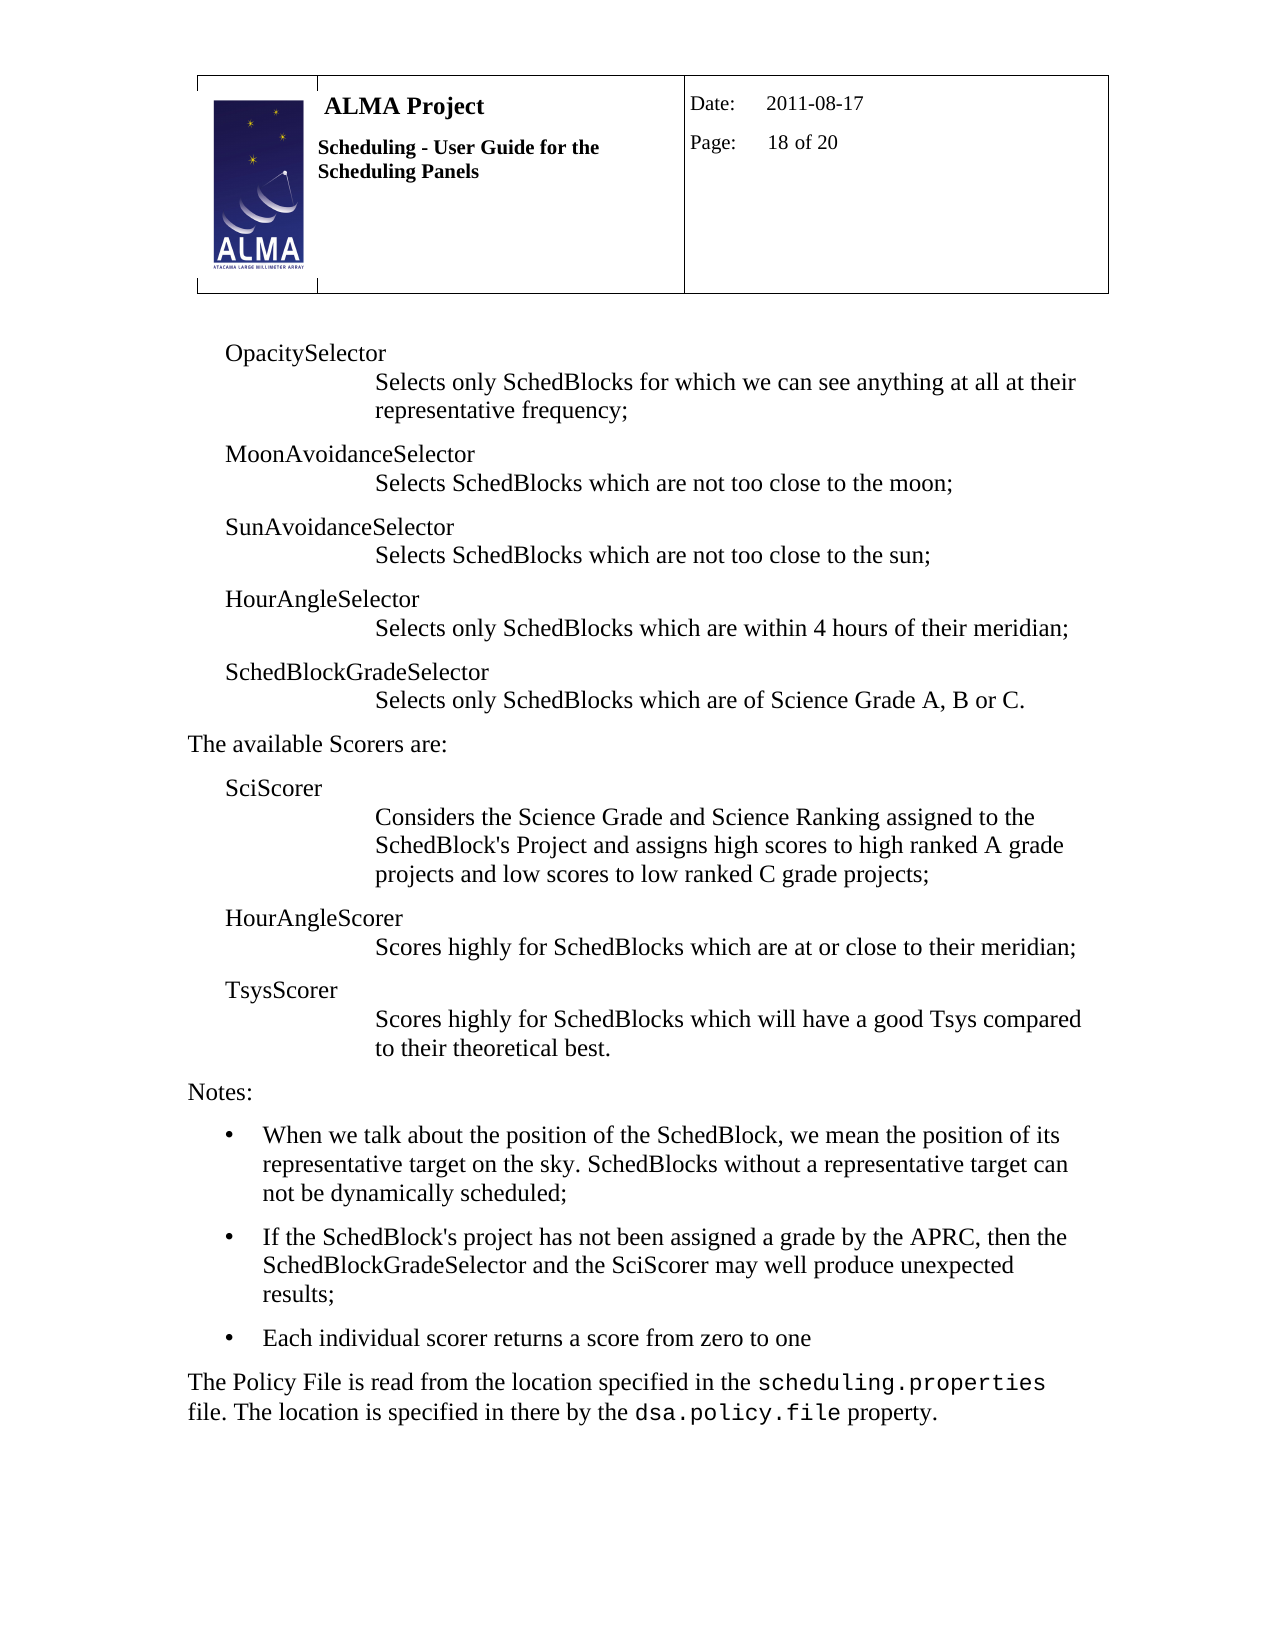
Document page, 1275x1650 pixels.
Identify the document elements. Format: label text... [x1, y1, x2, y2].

text OpacitySelector Selects only SchedBlocks for which we can see anything at all at their representative frequency; [225, 338, 1087, 424]
text MoonAvoidanceSelector Selects SchedBlocks which are not too close to the moon; [225, 439, 1087, 497]
text TsysScorer Scores highly for SchedBlocks which will have a good Tsys compared to their theoretical best. [225, 976, 1087, 1062]
text The available Scorers are: [187, 729, 1087, 758]
list Each individual scorer returns a score from zero to one [225, 1323, 1087, 1352]
text The Policy File is read from the location specified in the scheduling.properties file. The location is specified in there by the dsa.policy.file property. [187, 1367, 1087, 1427]
list When we talk about the position of the SchedBlock, we mean the position of its representative target on the sky. SchedBlocks without a representative target can not be dynamically scheduled; [225, 1121, 1087, 1207]
text HourAngleSelector Selects only SchedBlocks which are within 4 hours of their meridian; [225, 584, 1087, 642]
text HourAngleScorer Scores highly for SchedBlocks which are at or close to their meridian; [225, 903, 1087, 961]
text SchedBlockGradeSelector Selects only SchedBlocks which are of Science Grade A, B or C. [225, 657, 1087, 714]
picture [213, 100, 304, 270]
text Notes: [187, 1077, 1087, 1106]
text SciScorer Considers the Science Grade and Science Ranking assigned to the SchedBlock's Project and assigns high scores to high ranked A grade projects and low scores to low ranked C grade projects; [225, 773, 1087, 888]
text SunAvoidanceSelector Selects SchedBlocks which are not too close to the sun; [225, 512, 1087, 569]
list If the SchedBlock's project has not been assigned a grade by the APRC, then the SchedBlockGradeSelector and the SciScorer may well produce unexpected results; [225, 1222, 1087, 1308]
